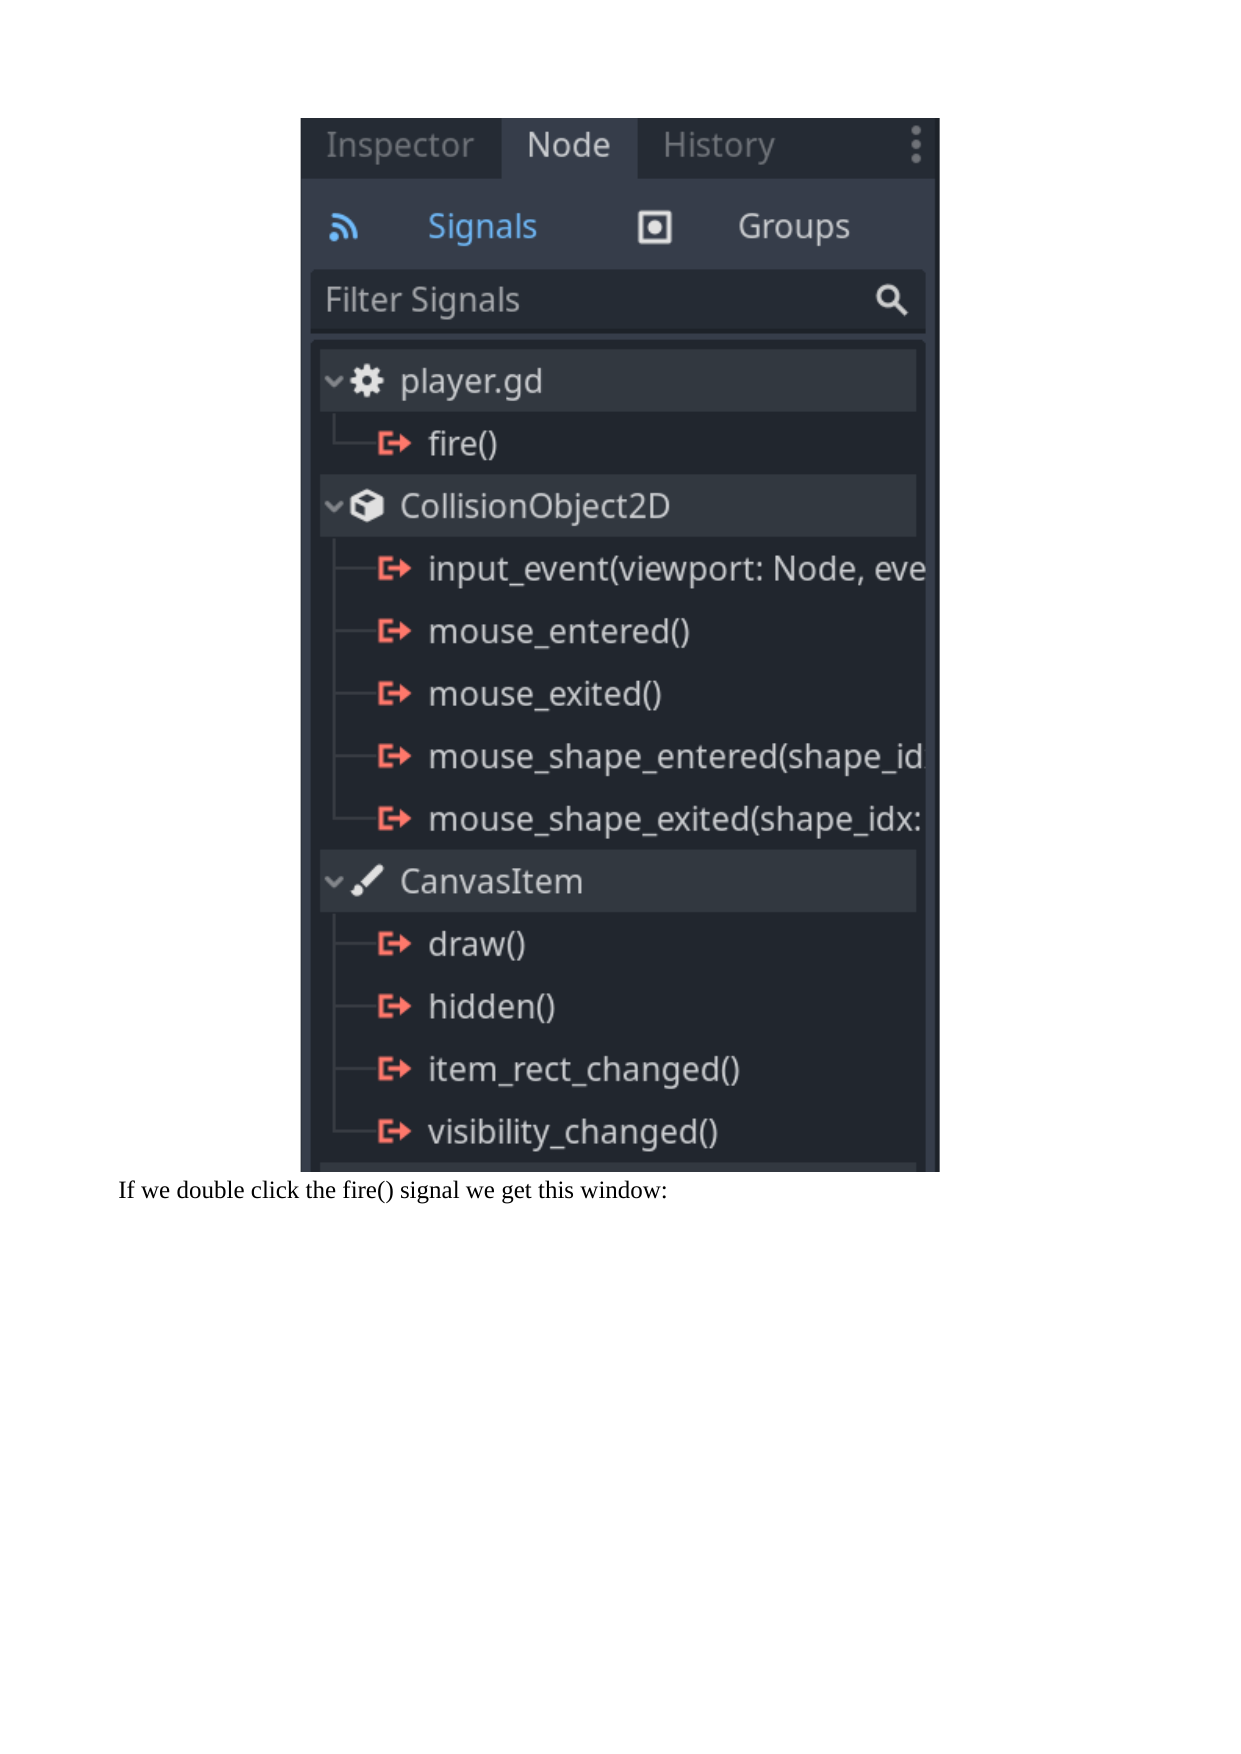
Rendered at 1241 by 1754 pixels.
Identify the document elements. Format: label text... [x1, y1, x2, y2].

picture [300, 118, 940, 1172]
text If we double click the fire() signal we get this window: [118, 521, 1122, 1204]
